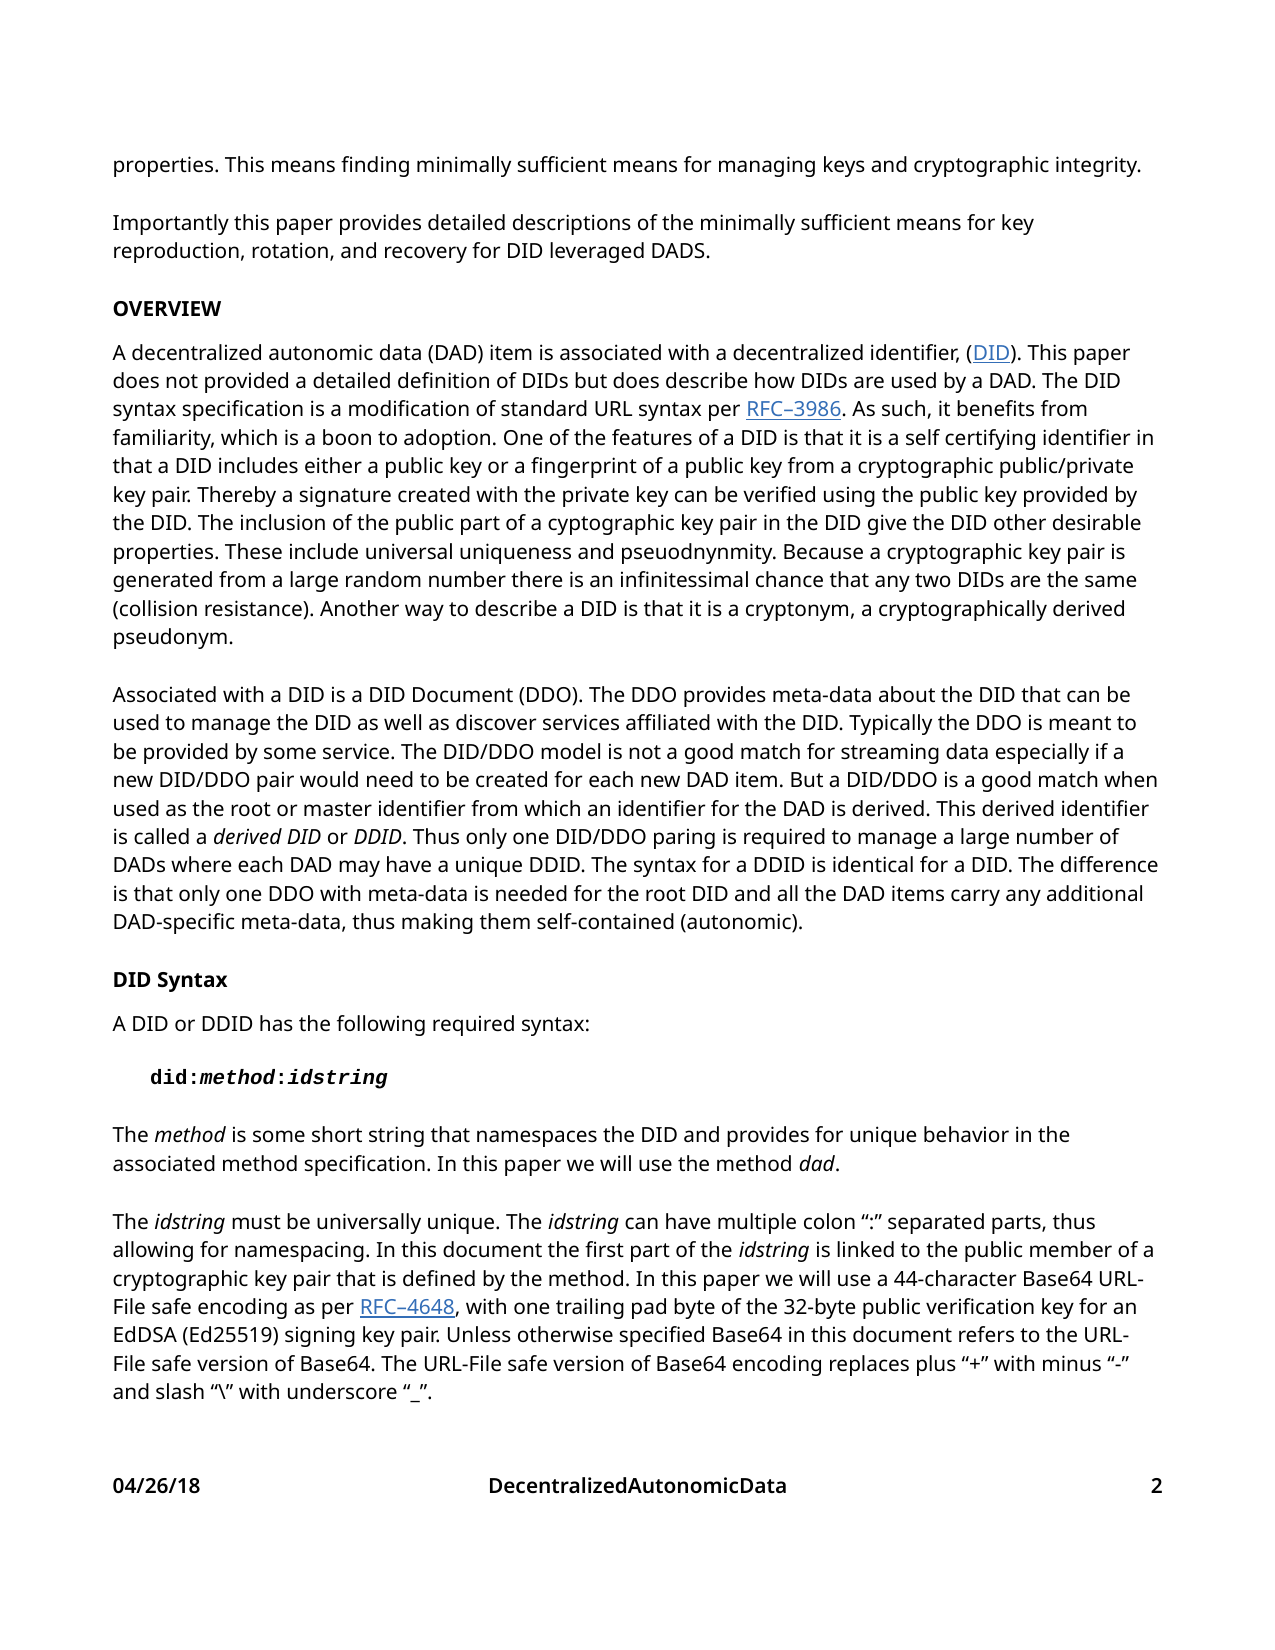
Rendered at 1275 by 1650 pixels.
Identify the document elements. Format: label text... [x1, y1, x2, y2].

text A decentralized autonomic data (DAD) item is associated with a decentralized identifier, (DID). This paper does not provided a detailed definition of DIDs but does describe how DIDs are used by a DAD. The DID syntax specification is a modification of standard URL syntax per RFC–3986. As such, it benefits from familiarity, which is a boon to adoption. One of the features of a DID is that it is a self certifying identifier in that a DID includes either a public key or a fingerprint of a public key from a cryptographic public/private key pair. Thereby a signature created with the private key can be verified using the public key provided by the DID. The inclusion of the public part of a cyptographic key pair in the DID give the DID other desirable properties. These include universal uniqueness and pseuodnynmity. Because a cryptographic key pair is generated from a large random number there is an infinitessimal chance that any two DIDs are the same (collision resistance). Another way to describe a DID is that it is a cryptonym, a cryptographically derived pseudonym. [112, 338, 1162, 651]
text The method is some short string that namespaces the DID and provides for unique behavior in the associated method specification. In this paper we will use the method dad. [112, 1120, 1162, 1177]
text The idstring must be universally unique. The idstring can have multiple colon “:” separated parts, thus allowing for namespacing. In this document the first part of the idstring is linked to the public member of a cryptographic key pair that is defined by the method. In this paper we will use a 44-character Base64 URL-File safe encoding as per RFC–4648, with one trailing pad byte of the 32-byte public verification key for an EdDSA (Ed25519) signing key pair. Unless otherwise specified Base64 in this document refers to the URL-File safe version of Base64. The URL-File safe version of Base64 encoding replaces plus “+” with minus “-” and slash “\” with underscore “_”. [112, 1207, 1162, 1406]
subtitle Overview [112, 294, 1162, 323]
text Importantly this paper provides detailed descriptions of the minimally sufficient means for key reproduction, rotation, and recovery for DID leveraged DADS. [112, 208, 1162, 265]
text Associated with a DID is a DID Document (DDO). The DDO provides meta-data about the DID that can be used to manage the DID as well as discover services affiliated with the DID. Typically the DDO is meant to be provided by some service. The DID/DDO model is not a good match for streaming data especially if a new DID/DDO pair would need to be created for each new DAD item. But a DID/DDO is a good match when used as the root or master identifier from which an identifier for the DAD is derived. This derived identifier is called a derived DID or DDID. Thus only one DID/DDO paring is required to manage a large number of DADs where each DAD may have a unique DDID. The syntax for a DDID is identical for a DID. The difference is that only one DDO with meta-data is needed for the root DID and all the DAD items carry any additional DAD-specific meta-data, thus making them self-contained (autonomic). [112, 680, 1162, 936]
text did:method:idstring [150, 1067, 1162, 1090]
text A DID or DDID has the following required syntax: [112, 1009, 1162, 1037]
text properties. This means finding minimally sufficient means for managing keys and cryptographic integrity. [112, 150, 1162, 178]
subtitle DID Syntax [112, 965, 1162, 994]
